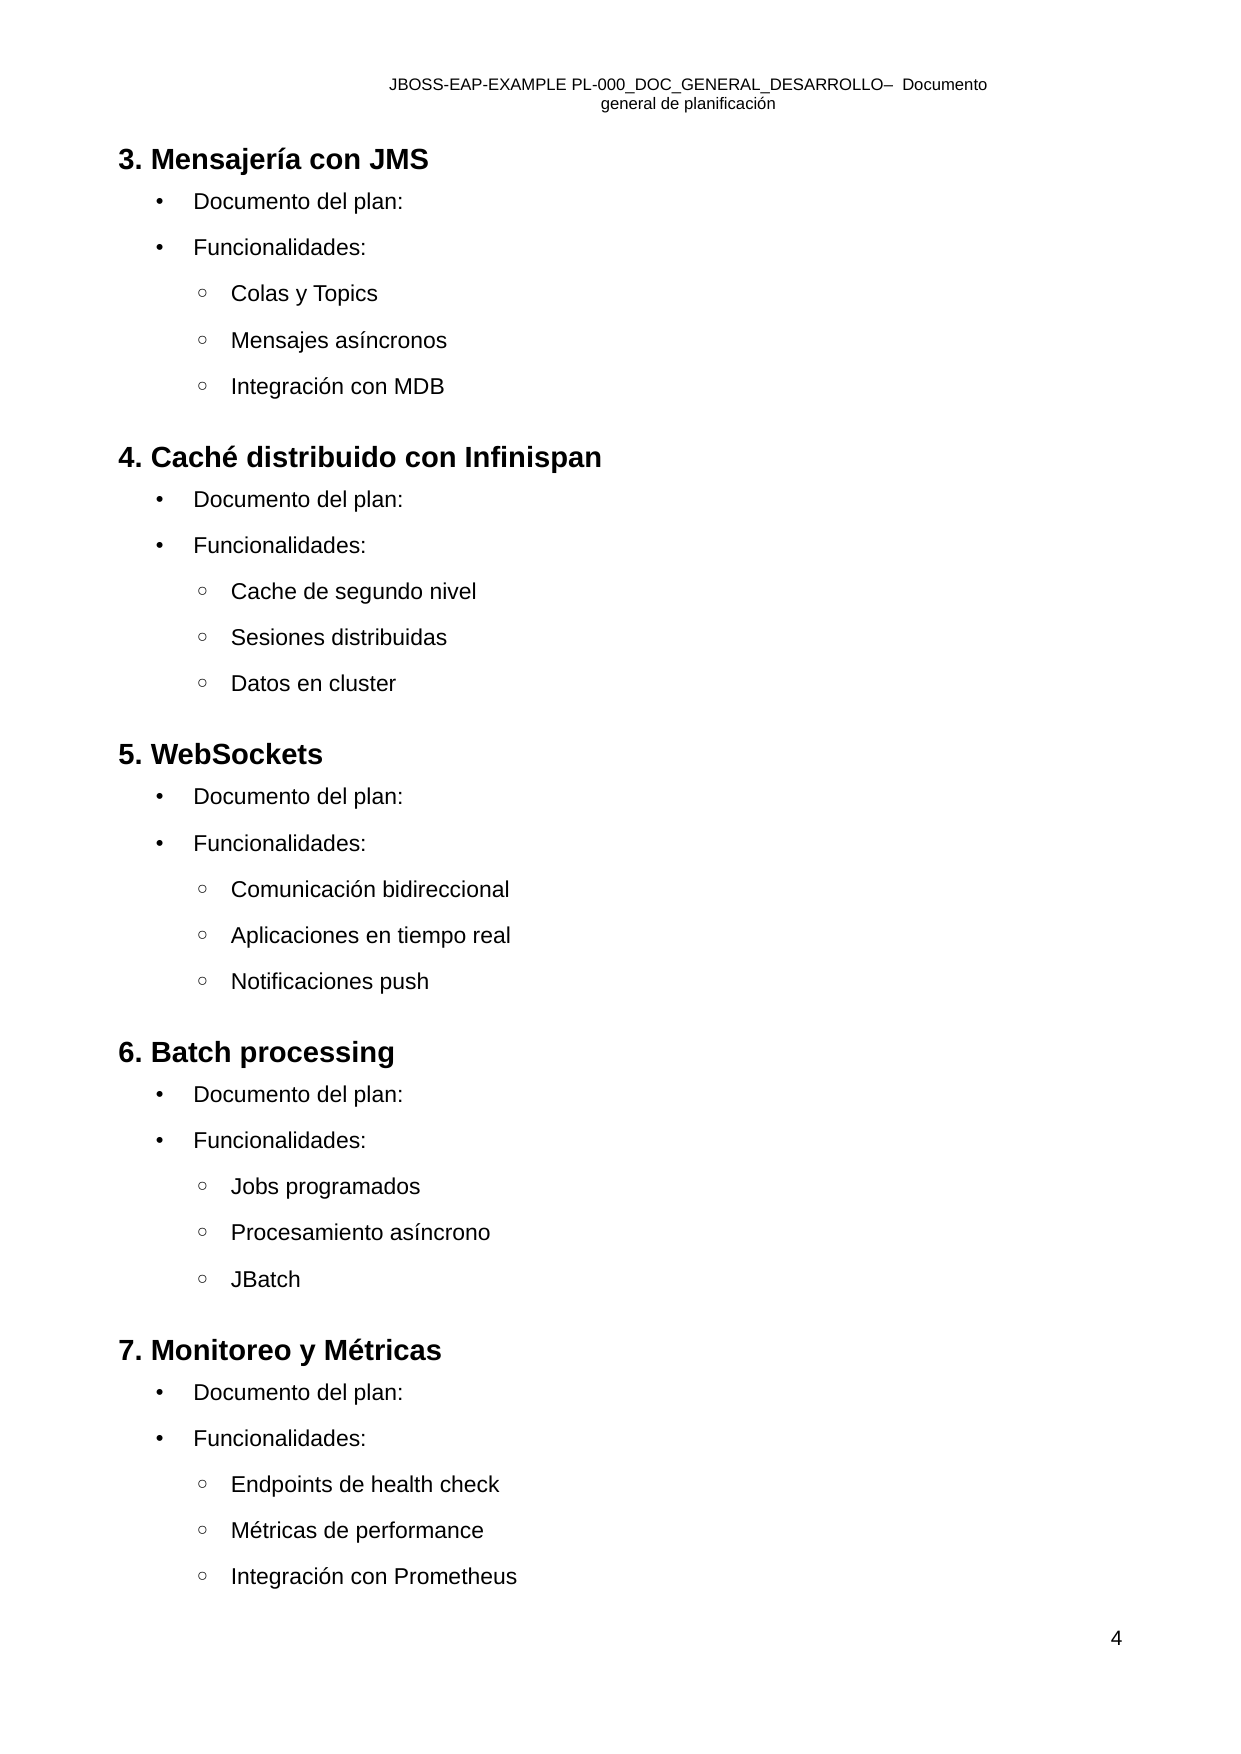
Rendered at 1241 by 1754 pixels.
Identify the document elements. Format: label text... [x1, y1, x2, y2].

list Datos en cluster [193, 670, 1122, 697]
list Funcionalidades: [156, 532, 1122, 558]
list Comunicación bidireccional [193, 876, 1122, 902]
list Sesiones distribuidas [193, 624, 1122, 651]
subtitle . WebSockets [118, 737, 1122, 771]
list Endpoints de health check [193, 1471, 1122, 1497]
list Integración con MDB [193, 373, 1122, 399]
list Documento del plan: [156, 188, 1122, 214]
list Jobs programados [193, 1173, 1122, 1199]
subtitle . Monitoreo y Métricas [118, 1332, 1122, 1366]
list JBatch [193, 1266, 1122, 1292]
subtitle . Batch processing [118, 1035, 1122, 1068]
list Funcionalidades: [156, 1127, 1122, 1153]
list Cache de segundo nivel [193, 578, 1122, 604]
list Procesamiento asíncrono [193, 1219, 1122, 1246]
list Documento del plan: [156, 486, 1122, 512]
list Mensajes asíncronos [193, 327, 1122, 353]
list Documento del plan: [156, 1378, 1122, 1405]
list Documento del plan: [156, 1081, 1122, 1107]
list Integración con Prometheus [193, 1563, 1122, 1589]
list Funcionalidades: [156, 234, 1122, 261]
subtitle . Caché distribuido con Infinispan [118, 440, 1122, 473]
subtitle . Mensajería con JMS [118, 142, 1122, 176]
list Métricas de performance [193, 1517, 1122, 1543]
list Funcionalidades: [156, 829, 1122, 856]
list Documento del plan: [156, 783, 1122, 810]
list Notificaciones push [193, 968, 1122, 994]
list Colas y Topics [193, 280, 1122, 307]
list Aplicaciones en tiempo real [193, 922, 1122, 948]
list Funcionalidades: [156, 1425, 1122, 1451]
